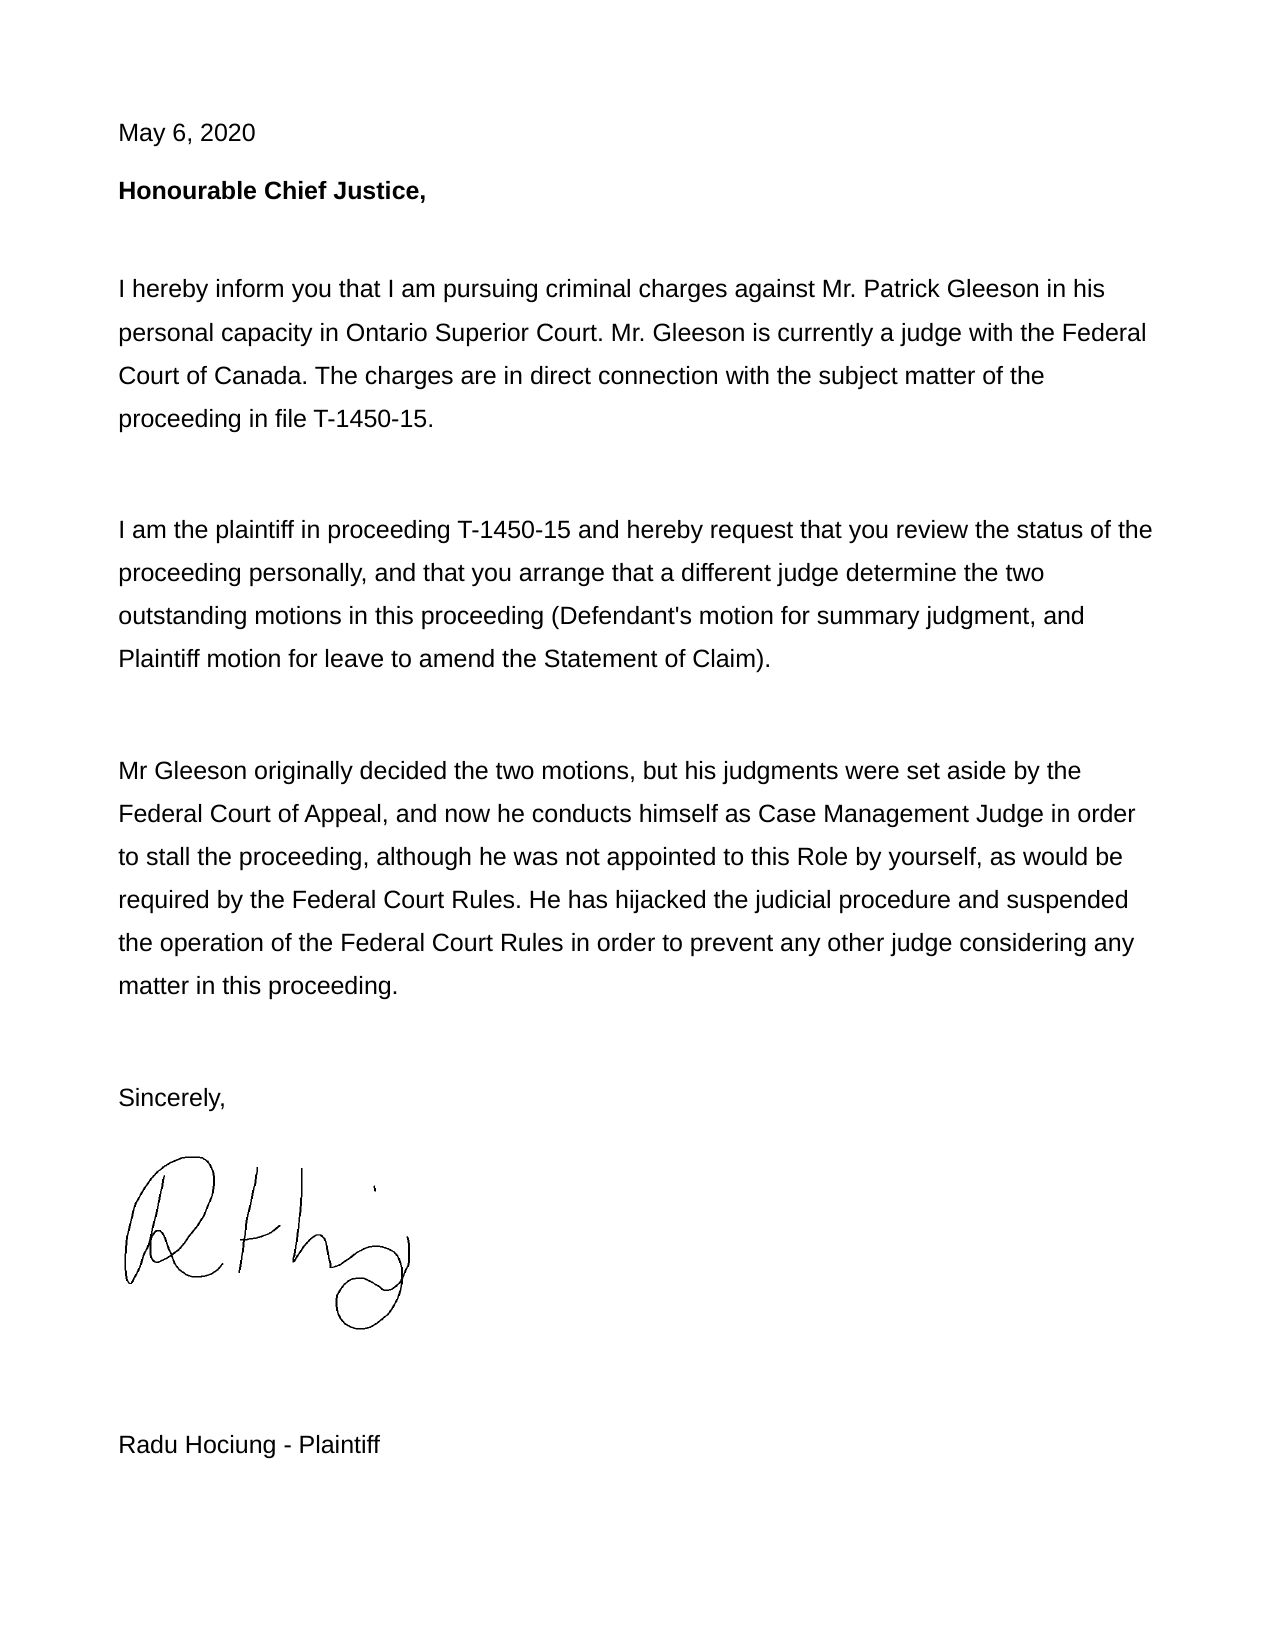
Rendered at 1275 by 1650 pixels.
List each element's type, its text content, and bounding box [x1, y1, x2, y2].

picture [118, 1154, 414, 1332]
text Mr Gleeson originally decided the two motions, but his judgments were set aside by the Federal Court of Appeal, and now he conducts himself as Case Management Judge in order to stall the proceeding, although he was not appointed to this Role by yourself, as would be required by the Federal Court Rules. He has hijacked the judicial procedure and suspended the operation of the Federal Court Rules in order to prevent any other judge considering any matter in this proceeding. [118, 756, 1157, 1000]
text I am the plaintiff in proceeding T-1450-15 and hereby request that you review the status of the proceeding personally, and that you arrange that a different judge determine the two outstanding motions in this proceeding (Defendant's motion for summary judgment, and Plaintiff motion for leave to amend the Statement of Claim). [118, 515, 1157, 673]
text Radu Hociung - Plaintiff [118, 1431, 1157, 1459]
text May 6, 2020 [118, 118, 1157, 147]
text I hereby inform you that I am pursuing criminal charges against Mr. Patrick Gleeson in his personal capacity in Ontario Superior Court. Mr. Gleeson is currently a judge with the Federal Court of Canada. The charges are in direct connection with the subject matter of the proceeding in file T-1450-15. [118, 274, 1157, 432]
text Sincerely, [118, 1082, 1157, 1111]
text Honourable Chief Justice, [118, 176, 1157, 204]
